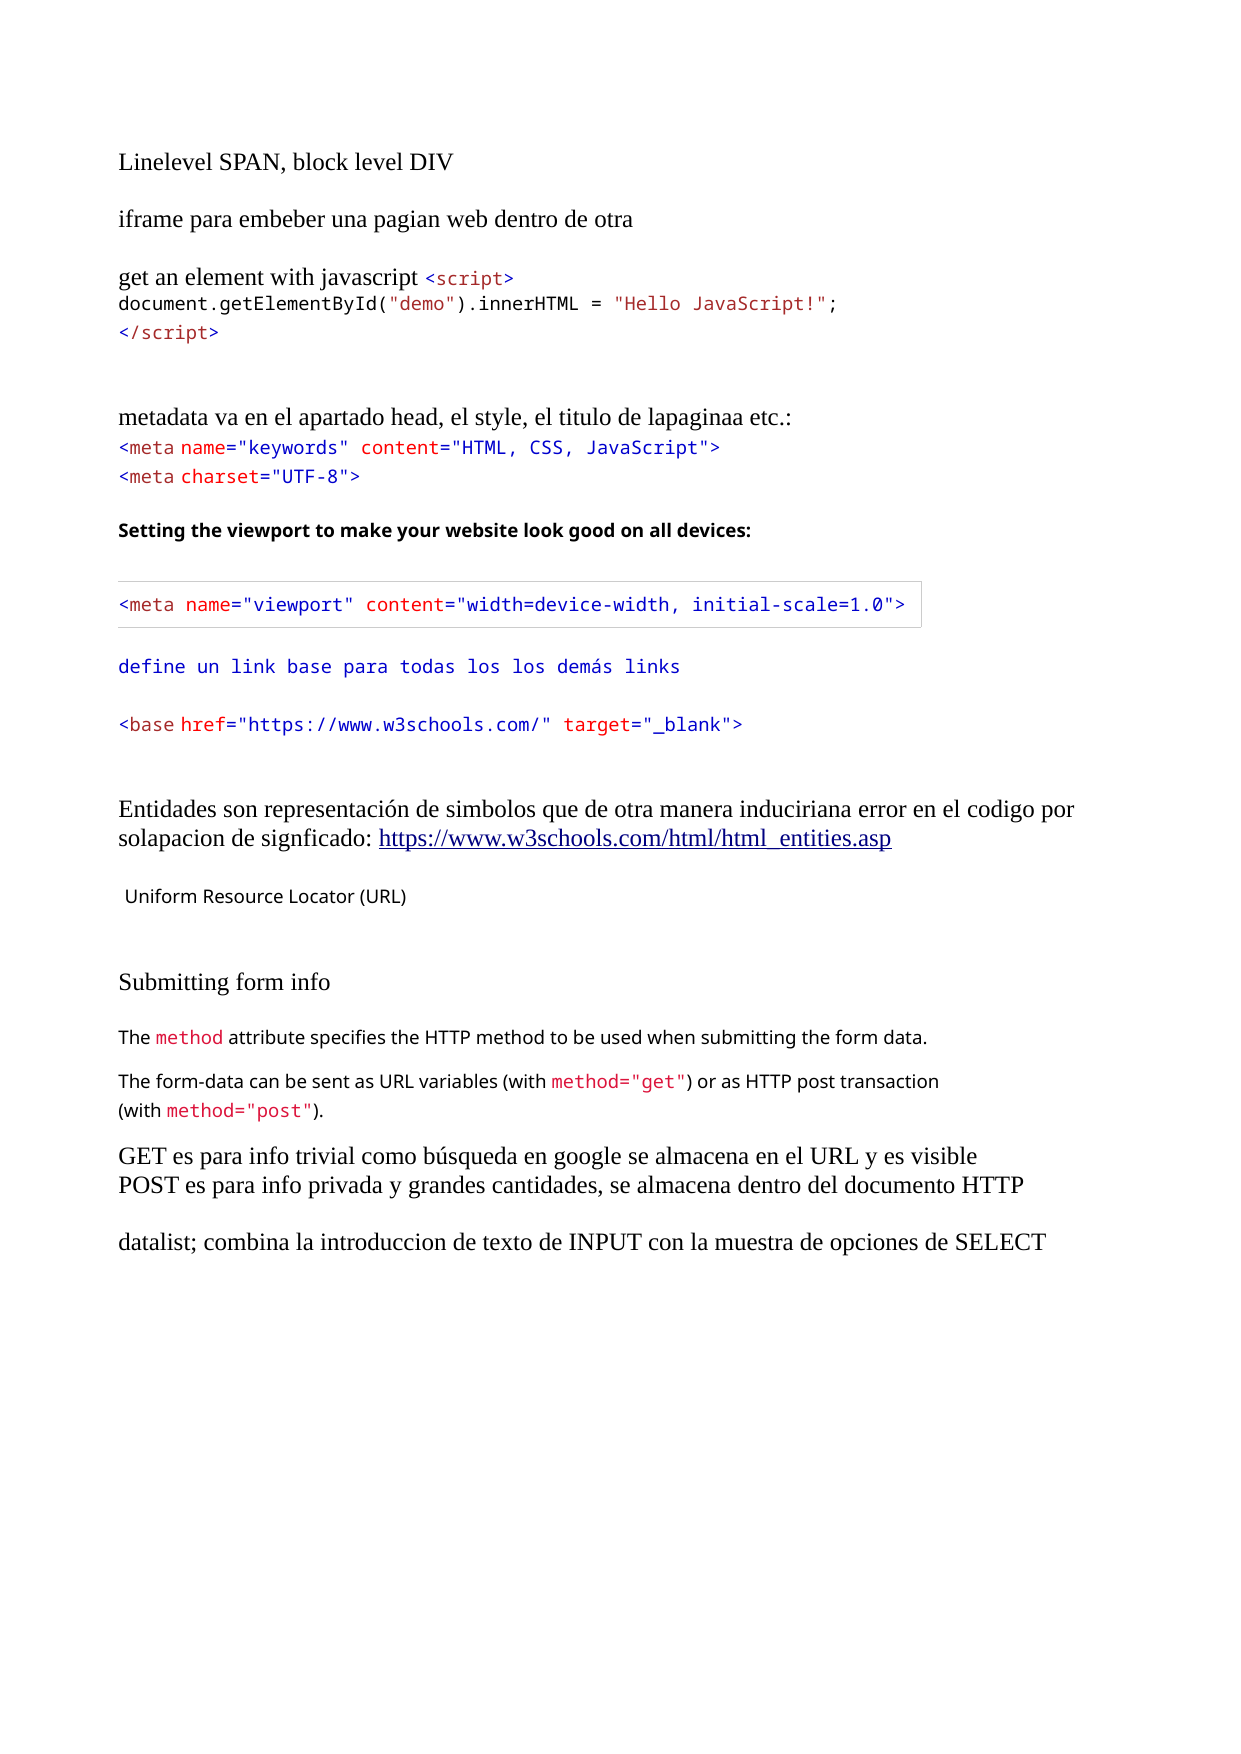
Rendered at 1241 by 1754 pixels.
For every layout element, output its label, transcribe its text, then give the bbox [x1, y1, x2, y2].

text The method attribute specifies the HTTP method to be used when submitting the form data. [118, 1024, 1122, 1050]
text Uniform Resource Locator (URL) [118, 881, 1122, 909]
text [922, 581, 1122, 627]
text Entidades son representación de simbolos que de otra manera induciriana error en el codigo por solapacion de signficado: https://www.w3schools.com/html/html_entities.asp [118, 794, 1122, 852]
text get an element with javascript <script> document.getElementById("demo").innerHTML = "Hello JavaScript!"; </script> [118, 262, 1122, 345]
text iframe para embeber una pagian web dentro de otra [118, 204, 1122, 233]
text <meta name="viewport" content="width=device-width, initial-scale=1.0"> [118, 582, 921, 627]
text <meta charset="UTF-8"> [118, 460, 1122, 489]
text POST es para info privada y grandes cantidades, se almacena dentro del documento HTTP [118, 1170, 1122, 1199]
text <meta name="keywords" content="HTML, CSS, JavaScript"> [118, 431, 1122, 460]
text Linelevel SPAN, block level DIV [118, 147, 1122, 176]
text define un link base para todas los los demás links [118, 654, 1122, 679]
text GET es para info trivial como búsqueda en google se almacena en el URL y es visible [118, 1141, 1122, 1170]
text <base href="https://www.w3schools.com/" target="_blank"> [118, 708, 1122, 737]
text metadata va en el apartado head, el style, el titulo de lapaginaa etc.: [118, 402, 1122, 431]
text Setting the viewport to make your website look good on all devices: [118, 517, 1122, 543]
text Submitting form info [118, 967, 1122, 996]
text The form-data can be sent as URL variables (with method="get") or as HTTP post transaction (with method="post"). [118, 1068, 1122, 1123]
text datalist; combina la introduccion de texto de INPUT con la muestra de opciones de SELECT [118, 1227, 1122, 1256]
